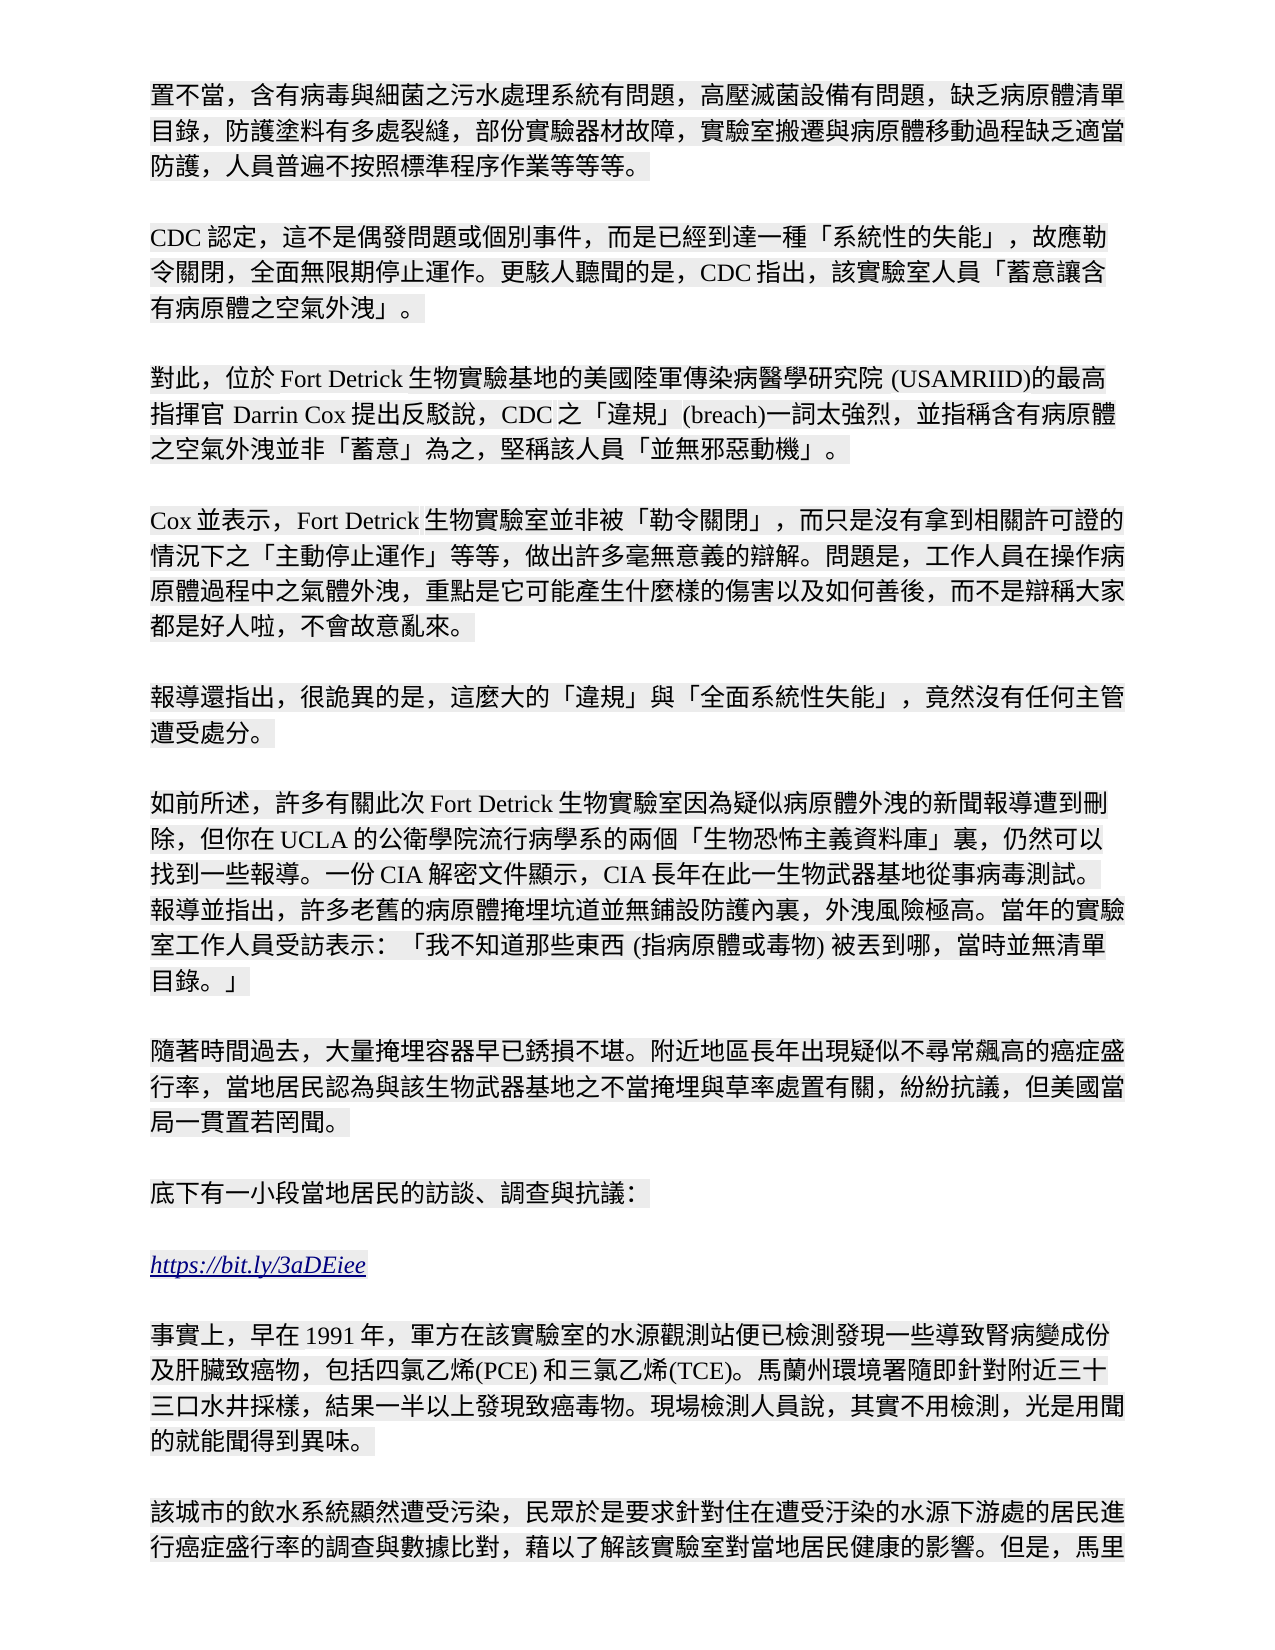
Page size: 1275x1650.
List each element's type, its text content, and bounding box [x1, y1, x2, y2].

text 生物武器：一個更陰暗的未來(12) 陳真2020. 04. 01. 在「生物武器：一個更陰暗的未來 (7)」裏，我寫著： 「美軍發動戰爭入侵伊拉克期間，西方媒體每天斗大標題寫著 『找到了！找到了！找到生物武器了！』、『再度破獲伊拉克化武實驗室！』然後配上一些驚悚圖片，例如一堆美軍穿戴全套防毒配備，在破舊的倉庫裏，圍繞著堆積如山的麻布袋，說裏頭藏有『可疑粉末』。報導說，這些全是生化武器，好幾公噸，終於找到了，世界得救了，感謝美軍，感謝布希。人們叫好，爭相傳頌，布希支持度甚至高達八、九成。 但是，後來卻一一揭穿，那其實是個年久失修的麵粉工廠。甚至還有張照片，照片中隱隱約約似乎是個可以推著走、類似攤販賣東西的小推車。西方主流媒體驚悚的頭條新聞卻寫說『又找到了！！』，說這是『狡猾的海珊』為了躲避美軍追緝所架設的『流動性』化武實驗室。可是後來拆穿，你知道它是什麼嗎？它就是一個可以當場炒菜煎蛋、可以推著走的流動攤販小推車。」以前我住英國時，宿舍轉角處就有這樣一個攤子，賣些漢堡、咖啡與薯條等等。 ● 找到了！找到了！ 打從 2001年起，美國為了侵略伊拉克，便不斷撒謊指控伊拉克擁有生化武器。但是，聯合國武檢官多次組團進入伊拉克境內調查，卻始終找不到任何證據。美國派駐聯合國的前首席武檢官 Richard Spertzel卻力排眾議說：伊拉克擁有生化武器乃是「毋庸置疑」，大家之所以找不到化武實驗室與發射裝置是因為伊拉克政府把生化武器給「分隔化」(compartmentalized) 了，簡單說就是小型化。他說，只要一輛休旅車就足以成為一個「流動性的」化武實驗室。 這位美國的細菌武器研發專家Richard Spertzel，事實上也參與了戰前伊拉克的化武調查團，過去並曾經以聯合國首席武檢官的身份在伊拉克待了四年 (1994-1998 年)，監督伊拉克政府銷毀當初八零年代由美國幫忙發展以對付伊朗的生化武器設施。他理當很清楚伊拉克的狀況，卻故意信口開河，倡言伊拉克仍然擁有化武，並且把化武實驗室給「分隔化」，可輕易搬遷、移動、躲避偵察云云。 2003年，在毫無證據下，美國就是以Spertzel 之「專家證詞」的「分隔化」說法，做為一種硬是要出兵血洗伊拉克的藉口，然後在侵略佔領過程中不斷製造假新聞，不斷說「找到了！找到了！」，一會兒說找到一個「疑似」藏有什麼生化粉末 (其實是麵粉) 的倉庫或小貨車，一會兒又說發現什麼裝設「可疑」瓦斯爐的流動推車 (其實是軍隊煮飯煎蛋的餐車)，遺留在被美軍轟炸得稀巴爛的伊拉克軍隊現場... 美國就是這樣不斷裝神弄鬼，欺騙世人，其實全是謊言，非常兒戲，事實上只是一些廚具、麵粉食材或民生用品。但是，透過西方主流媒體的配合造謠，一時之間，人們還真以為美國拯救了全世界。 至於這位一輩子為美國推動細菌武器研發的 Spertzel，大名鼎鼎，是個微生物學家，是美國研發生物武器史上最主要的核心人物之一，同時也是Fort Detrick 生物武器實驗室有關細菌戰的主要負責人，任職長達半個多世紀。美軍佔領伊拉克後，他隨即改口說，伊拉克不但沒有生化武器，「而且連企圖發展化武的計劃也不存在」，並稱自己當初是受到 Iraqi National Congress 及CIA諸多假情報的誤導。 Iraqi National Congress 就是美國在第一次波灣戰爭後隔年 (1992年) 在伊拉克一手培植的一個武裝反政府組織，資金與武器全由美國提供，比海珊政府還要腐敗惡劣血腥的一群人，在美國的指使與扶植下成立，旨在製造伊拉克內部動亂，藉以顛覆海珊政權；一如美國在全世界各地的走狗，同樣高喊民主自由與人權，幹的卻全是傷天害理殘害人民之事。 這群背叛自己的國家與人民的美國走狗，這群「伊奸」，這個伊拉克的「人渣黨」，後來個個當了伊拉克的黨政軍高官，例如在戰爭期間屢屢出鏡扮演「夾道歡迎美軍」及「拉倒海珊銅像」的「勇敢伊拉克民眾」的Ahmed Chalabi，後來掌管伊拉克石油大權，擔任石油部長，並隨即出任伊拉克副總理。 ● 這回真的找到了！ 2003年5月28日，也就是美軍入侵佔領伊拉克的隔月，英國《衛報》發表了一篇調查報導，標題諷刺性地寫著：「終於！美軍終於找到生化武器了！」不過，它還有個副標寫著「是在美國馬里蘭州找到！」 https://bit.ly/2QUyftY 該報導所指的發現大規模殺傷武器的地點，就是當時 (2001年) 準備重新啟用、位於馬里蘭州的美軍 Fort Detrick 生物武器實驗室。經過兩年 (2001年到 2003年) 的挖掘與清理，竟然陸續找到高達兩千多公噸的各種恐怖病原體，包括天花病毒、肉毒桿菌、炭疽桿菌、Brucella melitensis (梅里特布魯氏菌，可引起類似感冒症狀的布氏桿菌病--Brucellosis)，以及引發肺炎的 Klebsiella (克雷伯氏菌屬)等等等。 除了病毒與細菌外，竟然還找到各種化學武器，包括美軍在越戰中噴灑了至少九萬多公噸的橙劑 (agent orange)。根據美國哥倫比亞大學公衛政策與管理學系教授 Jeanne Stellman 的幾篇研究，例如2018年5月發表於《美國公衛期刊》(American Journal of Public Health)的論文估計，越戰中，約有兩百多萬至四百八十萬越南人曝露於美軍的橙劑毒害中，受到各種不同程度的傷害。： https://bit.ly/2R0rqHu 美軍所使用的橙劑，含有「世紀之毒」戴奧辛之中的劇毒成份，是一級致癌物，包括血癌、肺癌、大腸癌、軟組織肉瘤與肝癌等，另外還會產生各種神經系統與運動神經元病變 (例如帕金森氏症)及全身性皮膚病變等等等。更可怕的是，禍延子孫世世代代，導致越南生出數十萬恐怖畸胎或中樞神經發育缺損的無腦兒、頭骨畸形、脊柱裂、顏面缺損、四肢極度萎縮、無眼或眼球爆出、心臟瓣膜缺損及智能不足嬰幼兒與兒童精神病等等等。 橙劑新生兒症狀： https://bit.ly/2UBuoo8 你可以在上面這個「美國退伍軍人協會」(United States Department of Veterans Affairs，簡稱 VA) 的網站上找到一些相關病變資料。 以下是幾張照片，很多橙劑新生兒完全沒有眼睛或眼睛爆出： https://bit.ly/2WVPz5P https://bit.ly/2yqWl9p 根據越南官方統計，戰爭期間，約有三百多萬人罹癌或其它病變與腦傷 (其中多數為兒童)，四十多萬人死亡。至今已戰後四十多年，目前已第三代，但仍持續受害，約有五十萬名新生兒畸形，合併其他各種病變及基因變異與兒童期精神病等等等。但是，美國卻堅稱橙劑「對人體無害」，數十年後則改口說「不確定」是否與相關各種病變有所關聯，言行相當卑鄙。 半島電視台報導： https://bit.ly/2UBZ7kV 半島電視台系列影片： https://bit.ly/2UzwiWg https://bit.ly/2UTbNCT 戰後，仍有大約兩百萬越南人間接受害，因為橙劑滲透土壤之半衰期超過一百年，嚴重污染水源；不管是喝進肚子或皮膚接觸水源，或是吃下污染農作物，就有可能受害，滲透全身血液；甚至許多越南婦女 (特別是毒害較嚴重的南越) 的母乳中，發現極高濃度的戴奧辛成份。 就連當初負責噴灑橙劑的美軍都集體罹癌或產生各種病變，受害人數約二十萬，戰後提出訴訟並贏得部份勝訴，越南的集體官司亦然。許多案子仍在持續進行中。我從二十多年前開始比較有系統性的關注橙劑的問題，以後有機會再多寫。 喝下橙劑幾毫升便足以致人於死，更何況短短六年內 (1965至1971年) 漫天灑下九萬公噸的巨量，瘋狂灑遍整個越南，高達三千一百八十一個村落受害，摧毀兩百多萬公頃 (即兩萬多平方公里) 的森林。後來，在國際輿論壓力下，美國才停止。有些當年的噴灑熱點地區，直到四十年後，仍然可以檢驗出超標高達數百倍的致死性戴奧辛濃度。 我常感到很納悶很可悲，為什麼會有人泯滅人性到這種地步？美國人是不是根本不把別人當人看？這是在打仗嗎？這根本就是種族滅絕的行徑。 除了橙劑外，Fort Detrick 現場還挖出有「毒劑之王」之稱的芥子氣液體毒劑等。預計還得再挖四年 (亦即挖到2007年) 也許才能清理乾淨。 底下有幾張橙劑受害者照片，真的是相當可悲。中間那張是美軍噴灑橙劑的分布地圖，遍及整個越南： https://bit.ly/2QYR7Ib 底下仍是一些橙劑兒童照片。看這些照片很令人難受，不過，還是懇求各位仔細看看，看進心裏去。 我跟大家一樣，不喜政治，討厭議論，平常只喜歡風花雪月琴棋書畫，可是，當大難來襲時，就如陳凱歌所說，它其實不過就像「天上的大星」，是個白日夢，而生活就是生活；「往後的日子才是生活，過去的只是一個夢」。 我亦常感無奈，不知道那些整天歌頌美國什麼民主自由與人權的人，究竟幾時才願意摸著良心說話？ 照片：https://bit.ly/2JswC2A 照片：https://bit.ly/39GXdDz 照片：https://bit.ly/343vzj4 照片：https://bit.ly/2X3Mu3x (按右側箭頭輪播) 照片：https://bit.ly/2UQSzxI 影片：shorturl.at/diux1 回到Fort Detrick 實驗室的主題。 如果你知道自己將挖出一些什麼東西，那還好。駭人的是，你根本不知道將挖出什麼恐怖病原體或揮發性毒劑或一般防護衣也防護不了的各種劇毒。比方說，現場挖出一堆根本不知道究竟是裝著什麼東西的瓶瓶罐罐與高壓消毒瓶以及人工釀造含有各種不明病原體的大量「泥狀物」，同時還挖出好幾隻已經死了三十幾年、以福馬林進行防腐、死狀恐怖的罐裝實驗鼠，相當可怕。 可怕之處就在於沒有目錄清單，隨便亂埋亂丟，外洩風險極高，清理者根本不知道自己會挖出什麼東西來，更不知其危險等級，不知是否防護妥當以及是否可能透過空氣與水源危及社會大眾。 《衛報》報導說：「就在兩個月前 (2003年3月)，伊拉克因為提不出早在十多年前便已銷毀生化武器的目錄清單做為佐證，美軍便以此為藉口而發動侵略戰爭。」美國一口咬定，倘若真的銷毀，必定會有所有病原體及化學毒物的目錄清單，否則便是說謊。 但是，「非常諷刺的是，美國最大的生物武器實驗室自己也根本沒有目錄清單」，遑論掩埋地點的詳細登載；清理人員根本不知道自己將會挖出什麼可怕的病毒或細菌。他們擔憂己身安危，但也只能對著記者自我解嘲說「我們其實根本不知道會挖出什麼，不過你放心，我們基本上已經排除挖出核彈的可能性。」 ● 惡名昭彰的 Fort Detrick 特別令人髮指的是：Fort Detrick 生物武器實驗室建造於1943年，它的第一批實驗室人員是誰你知道嗎？就是喪心病狂的日軍731部隊以及納粹醫官，他們都有著各種泯滅人性的人體活體實驗之豐富經歷。 老實說，在我過去仍是個傻蛋時，根本不相信這是事實。美國做為二戰戰勝國，打著反對法西斯的民主自由旗號，如此「熱愛人權」的一個國家，怎麼可能會把這些曾經抓來上萬名活人從事殘酷人體實驗的惡魔當成貴賓招待，還幫他們泯滅罪證，動用外交手段助其脫罪，做為獲取人體實驗數據的政治交換條件；然後還把他們迎接回美國，供以榮華富貴，為美國繼續發揮製造生物武器的「專長」。這些事我以後有機會再多講。 Jeffrey A.Lockwood 是個著名昆蟲學家，美國懷俄明大學 (University of Wyoming)「自然科學與人文學科」的講座教授，對生物武器頗有研究，2009年寫了一本書叫做《Six-Legged Soldiers: Using Insects as Weapons of War》(六隻腳的士兵：以昆蟲做為一種生物武器)： https://amzn.to/3bC3Nge Lockwood教授指出：Fort Detrick 生物武器實驗室於二次戰後吸收大量納粹與731部隊的科學家。 這些人，兩手血腥；戰時，利用俘虜，或是任意抓來上萬名中國平民男女老幼及少部份朝鮮人與聯軍，甚至特地抓捕中國軍人的家屬來從事人體活體解剖，或甚至活體解剖孕婦，觀察胎兒每個時期的變化；許多時候不打麻藥，說麻藥會影響生物數據的準確性，並以活人從事極其殘酷的各種人體實驗，例如凍傷實驗、離心旋轉實驗、人畜雜交實驗、真空實驗、大氣壓力實驗 (觀察人體器官、眼球、腸子如何膨漲爆出體外及人體相關生理反應)、活體炸藥實驗、大人與幼童之刻意使之感染各種病原體之實驗，藉以研發病毒及細菌等生物武器；某種變態實驗對象甚至包括母子 (說要「觀察母愛」)，從事各種極其邪惡的活體實驗。 底下有些照片，懇請大家仔細看，記住日本人所做的這一切： https://bit.ly/39BZfoG https://reurl.cc/b5kL2X 這些人不是人，而是魔鬼撒旦。我平常很不喜歡聽中共講一句話，那就是「中日友好」。它媽的怎麼友好？我就是沒辦法和大多數日本人友好，因為他們大多仇視中國、輕視華人，仰慕白人；不但完全沒有一絲悔意與歉意，反而對中國充滿敵意與鄙視，你如何可能和這樣一個國家的國民友好？ 我沒法假裝有愛心，我就是恨日本人，想起日本人毫無人性的暴行，我就是恨。我能理解寬恕與原諒的道理，但你要寬恕原諒日本人什麼？他們根本沒有一絲悔意，反而持續敵對中國，敵視華人。 請你仔細看看這個，請你告訴我如何可能不恨？ https://bit.ly/342Cn0o 請你再仔細看看這個，請你告訴我如何能夠不恨？ https://bit.ly/3dXxOcq 這些事，實在很不想講。我常說以後有機會再講，但我總是儘可能避而不談。念高一時 (我在台北念高中)，第一次自己寫傳單，自己一個人在我高一住的地方 (台北西門町) 發自己寫的傳單，就是因為日本人的這些所作所為。它媽的日本人還像人嗎？ Lockwood 教授指出：美國於1943年，亦即二戰結束前兩年，成立 Fort Detrick 生物武器實驗室，並於戰後立即吸收大量納粹與日本731部隊的科學家，從事生物武器研究；不但研究，而且在韓戰時付諸實行，以跳蚤、蚊子和頭蝨等昆蟲做為一種「六腳士兵」，做為一種傳遞擴散病毒或病菌的「疾病載體」(disease vectors)；先在部份不知情的平民或敵軍身上使之染病，然後再予以釋放回鄉，擴大傳播，或是以炸彈投擲到敵人的土地上，引爆疫情。 Lockwood教授指出，1950年秋天，美國國防部承認此事，並說這是美國生物武器的「首度使用」，其主要推手就是Fort Detrick 生物武器實驗室裏這些喪心病狂的科學家，包括日本731部隊主要成員及納粹醫官。 ● 自導自演的炭疽桿菌粉末攻擊事件 五零年代以後，一直到大約1973年，前後長達二十多年的時間，Fort Detrick 實驗室除了以動物做為實驗對象外，同時也以人體做實驗 (稱之為“human guinea pigs”，亦即「人類白老鼠」)，例如所謂的「CD-22計劃」(Project CD-22)及「白外套行動」(Operation Whitecoat) 等等。不過，這些屬公開性質的研究計劃當然都是採取所謂「自願」方式。 1969年，尼克森總統下令關閉Fort Detrick。此舉並非因為美國人良心發現，而是因為當年核子彈的量產及殺傷力之高度提升，使得美國領導人認為生化武器之殲敵效果相對失色，而且有可能不慎感染自己人或擴散到自己國家。 Fort Detrick 雖然於1969年11月關閉，但仍做為收藏各種病原體的「巨大倉庫」，並仍從事一些「正常」研究 (亦即非關武器化的「防禦性」生物研究，例如研發疫苗)。基本上，直到1993年，它都仍然還是持續運作，只是研發內容有所限制。2001年，布希政府對全世界發動所謂「反恐戰爭」，假反恐，真侵略，重啟並擴大實驗室規模，於是展開長達至少六年的清理行動。 重啟之初，布希政府更是玩了一齣後來證實是自導自演的所謂「炭疽桿菌粉末攻擊事件」，藉以做為「反恐戰爭」的藉口。一些美國議員與行政人員陸續接到裝有所謂炭疽菌粉末的信件，導致五人死亡，數十人感染。美國馬上把箭頭指向賓拉登，指向基地組織，指向伊斯蘭，指向散落世界各地的反美人士，從而發動針對阿富汗的侵略戰爭。 但是，直到七年後的 2008年7月，FBI 才「證實」，寄出這些致命毒信的是 Fort Detrick 生物武器實驗室的工作人員Bruce Ivins。據美媒報導，這位人員不知心懷何種不滿，因此寄出毒信；情治人員在距離Fort Detrick八英哩外的一座池塘找到相關犯罪工具；FBI 強調，Ivins 之所以犯下此案的動機只是為了「促進疫苗的研發」。 正常人應該不會相信這個荒唐故事。至於這位被官方說法給認定為發動生物恐攻的「凶手」，竟然莫名其妙就「自殺」了。FBI 說是「畏罪自殺」，但我看比較像是「被自殺」。 ● Fort Detrick 為何突然被勒令關閉？ 這個由CIA掌控、擁有全世界最可怕的各種病原體之Fort Detrick 生物武器實驗室有多龐大你知道嗎？53平方公里！裏頭至少有六百多棟建築，大約是兩個花蓮市、七千四百個足球場那麼大；成立近80年，聲名狼藉，此次因為新冠病毒而再度成為各方矚目的焦點。主要起因於去年 (2019 年) 七月，因為多項違規而遭到美國疾病管制中心 (CDC) 勒令關閉。 若非情節嚴重，以CDC的政治權力等級，根本不可能直接下令全面關閉。實驗室關閉前後，九百多位工作人員遭到隔離檢疫，隨即爆發數千名神祕肺炎病例及所謂「流行性感冒大流行」，三千六百萬人染病，三十五萬人發展成重症入院，兩萬多人死亡。美國CDC主任Robert Redfield 於今年三月十一日，方才於聽證會中承認曾進行屍體解剖，證實這波所謂「流感大流行」之部份死者確實是新冠病毒患者。 但是，美方以國安為由，至今依舊拒絕透露更多病例資料，並且從去年數千萬人染病的所謂「流感大流行」疫情爆發之初，便極力掩飾與淡化。「世界衛生組織」人員多次要求派遣專家前往協助調查，但美國始終拒絕發給簽證；對內則封鎖消息，禁止各方醫學與公衛專家參與相關會議或調閱資料。 至於此次關閉Fort Detrick生物武器實驗室的原因，疑似病原體外洩，究竟細節如何，美軍方面不但諱莫如深，美國政府並迅速刪除各方報導，相關人員則對外一律封口。 UCLA (加州大學洛杉磯分校) 公衛學院流行病學系的網站上有個「生物恐怖主義資料庫」(ARCHIVES ON BIO-TERRORISM)，裏頭有過去大約二十年來的上千筆報導： (1) https://www.ph.ucla.edu/epi/bioter/archivesbio1.html (2) http://www.ph.ucla.edu/epi/bioter/archivesbio2.html 你只要稍微花點時間關注一下這些資料，你就會清楚地知道：生物武器病原體的外洩以及各種傷天害理之事，並不是什麼陰謀論，而是經常性發生的事情，差別只是在於不同動機 (蓄意或意外？)及傷害規模大小。 當然不能說全世界「只有」美國才會幹這樣一些事，就好像我不能說全世界「只有」美國才會發動侵略戰爭。但我能說：美國毫無疑問是生化武器這方面的惡行之中最大且最為肆無忌憚的一個國家，幾乎就是全世界所有相關惡行的全部了。 但我現在不是要討論其對外惡行，而只是想說明Fort Detrick 實驗室為何在去年七月被迫關閉。 從 UCLA 這兩個資料庫，你仍然可以找到幾篇關於去年關閉 Fort Detrick 的報導，比方說原先登載於《華盛頓郵報》的「生物武器戰爭的恐怖遺跡出土」(Ft. Detrick Unearths Hazardous Surprises：Cleanup Finds Debris Of Biological Warfare)： https://bit.ly/2X3OBo2 以及原載於 The Frederick News-Post 的「疾管中心揭露更多Fort Detrick 的弊端」(CDC Inspection Findings Reveal More about Fort Detrick Research Suspension) https://bit.ly/2RgSy5h 另外還有《紐約時報》的兩篇報導：「Fort Detrick實驗室無法通過安檢，遭全面無限期關閉」(Fort Detrick lab shut down after failed safety inspection; all research halted indefinitely)，以及「出於安全理由，致命細菌實驗研究勒令停止」(Deadly Germ Research Is Shut Down at Army Lab Over Safety Concerns)： https://bit.ly/343K72h https://nyti.ms/2JADFWU 相關資料當然遠遠比這個要多得多，底下只是做個簡單說明： 美國疾管中心 (CDC) 下令關閉Fort Detrick生物實驗室，並出具了報告。你要注意哦，它使用的是比較強烈的「違規」(breach) 一詞。如果不是非常嚴重，不可能把一個具有國家戰略意義的生物實驗室給勒令全面關閉。 比方說，如果台大醫院被發現存在一些作業缺失，可能產生危害，衛生局只會要求院方針對特定問題進行改善，而不會勒令立即全面無限期關閉整個醫院，除非違規事項非常嚴重，到達一種危及社會大眾的緊急程度。 CDC 的報告指出，Fort Detrick生物實驗室有多項違規，包括病原體之水源與空氣污染處置不當，含有病毒與細菌之污水處理系統有問題，高壓滅菌設備有問題，缺乏病原體清單目錄，防護塗料有多處裂縫，部份實驗器材故障，實驗室搬遷與病原體移動過程缺乏適當防護，人員普遍不按照標準程序作業等等等。 CDC 認定，這不是偶發問題或個別事件，而是已經到達一種「系統性的失能」，故應勒令關閉，全面無限期停止運作。更駭人聽聞的是，CDC指出，該實驗室人員「蓄意讓含有病原體之空氣外洩」。 對此，位於Fort Detrick生物實驗基地的美國陸軍傳染病醫學研究院 (USAMRIID)的最高指揮官 Darrin Cox提出反駁說，CDC之「違規」(breach)一詞太強烈，並指稱含有病原體之空氣外洩並非「蓄意」為之，堅稱該人員「並無邪惡動機」。 Cox並表示，Fort Detrick生物實驗室並非被「勒令關閉」，而只是沒有拿到相關許可證的情況下之「主動停止運作」等等，做出許多毫無意義的辯解。問題是，工作人員在操作病原體過程中之氣體外洩，重點是它可能產生什麼樣的傷害以及如何善後，而不是辯稱大家都是好人啦，不會故意亂來。 報導還指出，很詭異的是，這麼大的「違規」與「全面系統性失能」，竟然沒有任何主管遭受處分。 如前所述，許多有關此次Fort Detrick生物實驗室因為疑似病原體外洩的新聞報導遭到刪除，但你在UCLA的公衛學院流行病學系的兩個「生物恐怖主義資料庫」裏，仍然可以找到一些報導。一份CIA解密文件顯示，CIA長年在此一生物武器基地從事病毒測試。報導並指出，許多老舊的病原體掩埋坑道並無鋪設防護內裏，外洩風險極高。當年的實驗室工作人員受訪表示：「我不知道那些東西 (指病原體或毒物) 被丟到哪，當時並無清單目錄。」 隨著時間過去，大量掩埋容器早已銹損不堪。附近地區長年出現疑似不尋常飆高的癌症盛行率，當地居民認為與該生物武器基地之不當掩埋與草率處置有關，紛紛抗議，但美國當局一貫置若罔聞。 底下有一小段當地居民的訪談、調查與抗議： https://bit.ly/3aDEiee 事實上，早在1991年，軍方在該實驗室的水源觀測站便已檢測發現一些導致腎病變成份及肝臟致癌物，包括四氯乙烯(PCE) 和三氯乙烯(TCE)。馬蘭州環境署隨即針對附近三十三口水井採樣，結果一半以上發現致癌毒物。現場檢測人員說，其實不用檢測，光是用聞的就能聞得到異味。 該城市的飲水系統顯然遭受污染，民眾於是要求針對住在遭受汙染的水源下游處的居民進行癌症盛行率的調查與數據比對，藉以了解該實驗室對當地居民健康的影響。但是，馬里蘭州的「健康與心理衛生部」(Maryland Department of Health and Mental Hygiene) 卻表示做不到，因為1992年才開始有癌症資料登錄。 ● 結論： 我就先寫到這，這些事是寫不完的。我寫這篇文字，只有三個卑微目的： 一是反駁所謂陰謀論之污名化。 一個人，如果真的在乎自己在說什麼，那麼，當他看完我這篇文字以及裏頭的各種資料與檔案，他還會覺得「新冠病毒很有可能起源於美國」只是一種荒唐可笑的陰謀論嗎？如果你不認同，那麼，請你告訴我，為何新冠病毒「絕對不可能」起源於美國？ 幾十年來，不管怎麼改朝換代，我始終是島內極少數的異議者之一，常感無言。許多時候，我真的覺得自己好像在教幼兒園小班，好像必須用很多教材與淺顯到不能再淺顯的各種闡釋，然後才能講述一個極其簡單、簡單到不能再簡單的道理。 另外，順便插播一個幼兒園小班課程：當我們說「新冠病毒有可能是一種生化武器」時，並不等於說新冠病毒是人為製造出來的人工病毒。 這會很難懂嗎？一個生物武器實驗室，是在研究如何把既有的病毒或細菌給「武器化」，進一步如何投射與傳播到敵人領土與敵人身上。「武器化」的過程並「不一定」涉及既有病原體之基因修改或進行其它任何生物結構上的人工改造，也有可能只是在技術上研究如何攜帶與傳播。 美軍至今仍致力研發的「六腳士兵」(蚊子)就是一例，以蚊子做為一種「生物載體」，究竟要攜帶與投放何種病毒或細菌，並不一定要經過基因編輯。這應該不會很難懂吧？我已經不知道要如何講得更淺顯了。 因此，即便證明新冠病毒並無明顯人為改造現象，依然無法否定「新冠病毒有可能是一種生物武器」的說法，因為它們是兩個不同命題。 第二個目的是：我希望表明一個基本態度：我們反美，但我們並不是反對美國人或反對美國這個國家，而是反對其罄竹難書的血腥邪惡行徑，希望制止其永無止盡的燒殺擄掠與製造動亂。 事實上，我希望美國人能長長久久地過上一輩子的好日子；就連日本人也一樣，我修養不夠，我確實恨日本人，我從不願意買日貨，但我也還不至於想要消滅他們，我也從不期待他們遭逢任何天災人禍，我只希望他們對其過往邪惡行徑認錯、懺悔，並且停止敵視與歧視。 至於第三個目的，恐怕是我永遠都無法說清楚的。我找不到適當的表達式，但也有可能是因為這個表達式並不存在人類的語言詞彙中。 退而求其次，我只能說一些肉眼可見、相當「行為主義式的」東西，比方說反戰，反核武，反生化武器等等等。這類型武器，基本上是完全不長眼睛的，極可能失控而毀滅所有人，比核武還可怕。但我想說的畢竟不只是這些，而是遠比這個大，卻也同時遠比這個小。 ● 後記： 我發現，腦殘有個特徵就是：當他每天接收無數荒唐可笑幼稚低能的謊言時，他一概全盤接收，並且自行發揚光大，就像蚊子散播病毒那樣每天努力到處散播。可是，當他聽到幾乎就像「一加一等於二」那樣明確的事實與真相時，他卻會突然變得很「嚴謹」，很「科學」，會說你這是謠言，是阿共仔的陰謀，是阿共仔企圖滲透台灣民主的假新聞。 但是，你要知道，比方說，以UCLA公衛學院的這上千筆生化武器資料為例，幾乎全來自西方主流媒體的報導，因此，它不但不是一種陰謀論，反倒是一種已經不知道經過多少篩選、淡化及掩飾所勉強保留下來的真相之冰山一角。 我舉個例，比方說，現在大家都知道海珊當年 (1988年) 的化武屠村事件，在 Halabja 瞬間殺害五千多名庫德族人及一萬多人受傷的事情，凶手就是美國，是由美國協助海珊發展化武攻擊能力，因為當時海珊是美國共同對抗伊朗的盟友，就跟蔣介石一樣，被美國稱讚為「捍衛民主自由的鬥士」，說伊拉克是「中東世界的民主自由堡壘」。 當年，聯合國針對海珊這項重大反人道罪行進行調查時，美國不但百般阻撓，而且否決聯合國的譴責提案，CIA 甚至還發表各種假情報與假研究報告，栽贓伊朗，指控 Halabja 化武屠村事件的凶手是伊朗。 我對這事的過程印象特別深刻是因為，屠村事件的兩年後，我接受 PHR (Physicians for Human Rights) 之邀，到美國哈佛大學參加一個「醫學與人權」的國際研討會，為期五天，來自幾十個國家的人員，我是惟一一個華人。那時候醫學院才剛畢業，沒什麼國際常識，仍是個傻逼，以為美國真的是一個熱愛人權與民主自由的國家，當時其實也是我第一次聽到海珊與庫德族等等這些事情。 會議結束後，我從美國帶回一大皮箱的相關書籍與研究報告，到現在都還保留著，其中一個主題就是海珊的化武屠村事件。因此，我對這事相當了解。回台後，我還曾以海珊迫害庫德族小孩所產生的「心理創傷經驗與行為表現」，在馬偕精神科做了一場演講。 事隔多年後，真相大白，原來真正屠村的凶手居然是美國。更不可思議的是，這個屠村事件在十多年後，竟然成為美國侵略伊拉克、拯救世人的藉口，很荒唐吧？海珊也因為此一事件被美國主導的伊拉克法庭判決死罪，處以絞刑。 美國當年協助海珊發展生化武器的事實，如今已無可懷疑。UCLA 公衛學院的生化武器資料庫裏也能找到屠村事件後十多年的相關報導，指出美國協助海珊發展生化武器的事實，比方說： https://bit.ly/2UTmqFM 但是，你看，報導得很「委婉」，很「客觀公正」，它把美國運送炭疽桿菌、肉毒桿菌等等這些用來製造生物武器的恐怖病原體給海珊，居然說成是一種非常正面的「公共衛生方面的合作交流」。 我跟各位一樣，沒有任何內幕消息；寫起文章，更是絕不信口開河。我所能知道、取得的一切資訊，任何人都能取得。那麼，為什麼我們面對同樣的世界，卻得到完全相反的認知呢？問題恐怕是在於大多數人其實並不是根據事實、資訊、理性與經驗在理解事情，而是根據洗腦宣傳。 也就是說，他的腦子裏已經有一套顛撲不破的「真理」，一切是非善惡的「前提」，凡是與這套「前提真理」牴觸者，哪怕是「一加一等於二」那樣的事實，也一概無效，一概是假新聞。因此，你就算把一大卡車的事實真相與邏輯砸到他頭上，他還是一樣會說那些全是假新聞。 或者應該這麼說也許更為貼切：即便他相信你所說的一切全是事實真相，他其實也無所謂、不在乎，他不認為這一切真相有何意義或重要性可言。他相信，唯有主子們告訴他的一切話語才具有重要；惟有當主子們告訴他要熱血沸騰時，他才會熱血沸騰。 其實就跟茶壺一樣，你要它沸騰，它就會沸騰，它絕不會問你原因，更不會思考對錯，只要開關一按下，它就沸騰了。你能夠跟茶壺講道理嗎？恐怕很難，因為它並不是根據任何理性或資訊來理解事情；誰掌握了開關，誰就能讓茶壺沸騰。 舉個現成的例子，二月初，疫情剛發生，台灣幾乎都沒有病人時，馬上就有二十幾萬個蠢血沸騰的醫護人員，在綠色人渣政客們的帶領下，發動連署，要求人渣黨政府禁止大陸包機，禁止陸籍配偶及其小孩回到台灣，甚至歡呼人渣黨之口罩禁令，禁止口罩寄往當時疫情十分嚴重的大陸。 凡是批評這些想法的人，就會變成全民公敵，會被謾罵羞辱與騷擾，會被說是「舔共」，會被說是「不能體諒台灣醫療人員的辛勞」、「吃裏扒外，不在乎台灣醫療體系的崩盤」，會被說是「不顧台灣人的死活」，會被罵「滾出台灣、滾回中國」等等等。 我要說的是，你看，這些人渣政客真的很齷齪，他們表面上講的全是一些很動聽的話語，什麼體恤醫療人員，什麼先顧好台灣等等。但是，白痴也該知道這一切漂亮言語的背後，其實就是仇中反華。 在台灣，幾乎所有理想或理念，完全都可以拿來當成一種仇中反華的武器、工具與漂亮說詞。人渣們從來都不是真的在乎什麼是非善惡，他們的一切言行完全就是以倡導仇中反華為惟一目的。 你看，這兩天，人渣黨送出一千多萬個口罩給西方國家，從上個月開始，甚至每星期固定得朝貢美國十萬個口罩。美國疫情真的是嚴重到爆，但卻對它百般放水。可是，對待大陸卻極盡苛薄之能事。 這時候，那二十幾萬個「熱血沸騰」的醫護人員呢？人呢？統統不見了，一個也沒有。為什麼不繼續「體恤醫療人員的辛勞」？為什麼不再擔心「台灣醫療體系的崩盤」？為什麼不「先顧好台灣」了？為什麼不去圍勦、攻擊、謾罵那些「出賣台灣人」的人渣政客？ 其實，腦殘們並不是真的關心什麼疫情，他們只是聞聲起舞，該沸騰就會沸騰，不需要理由，因為人渣們永遠都可以瞎掰出一大堆很偉大的說詞。 當時台灣才一兩個病人，就迫不及待說要「先顧好自己才能救別人」，一個口罩也不准寄到大陸，否則就是全民公敵。現在台灣有三百多個病例，死了好幾人，卻反而口罩大方隨便送人(我已經連續兩周買不到兒童口罩)，送給根本不肯戴口罩的洋人，然後說這是台灣「勇於負起世界責任的國家角色」。 大家都知道，人渣黨及其支持者永遠都是兩套標準，但我覺得他們其實只有一個標準，那就是「只要仇中反華，那就是對的」。「仇中反華」就像一種搖錢樹，一種權力的敲門磚，人渣們藉以騙取個人私利與權力，並操弄腦殘們，以之做為一切是非善惡的檢驗標準。這才是一個人道德最為卑劣齷齪之處。你看那些綠色人渣，嘴臉實在有夠難看。 生活實在太忙，每天利用五分、八秒零零碎碎的時間以及兩個快要累斃的深夜，終於才寫這樣，一共一萬三千多字。匆忙寫就，無暇修改，詞不達意，我終究沒法說出我真正想說的，只能期待人們的心領神會。 [150, 75, 1125, 1562]
